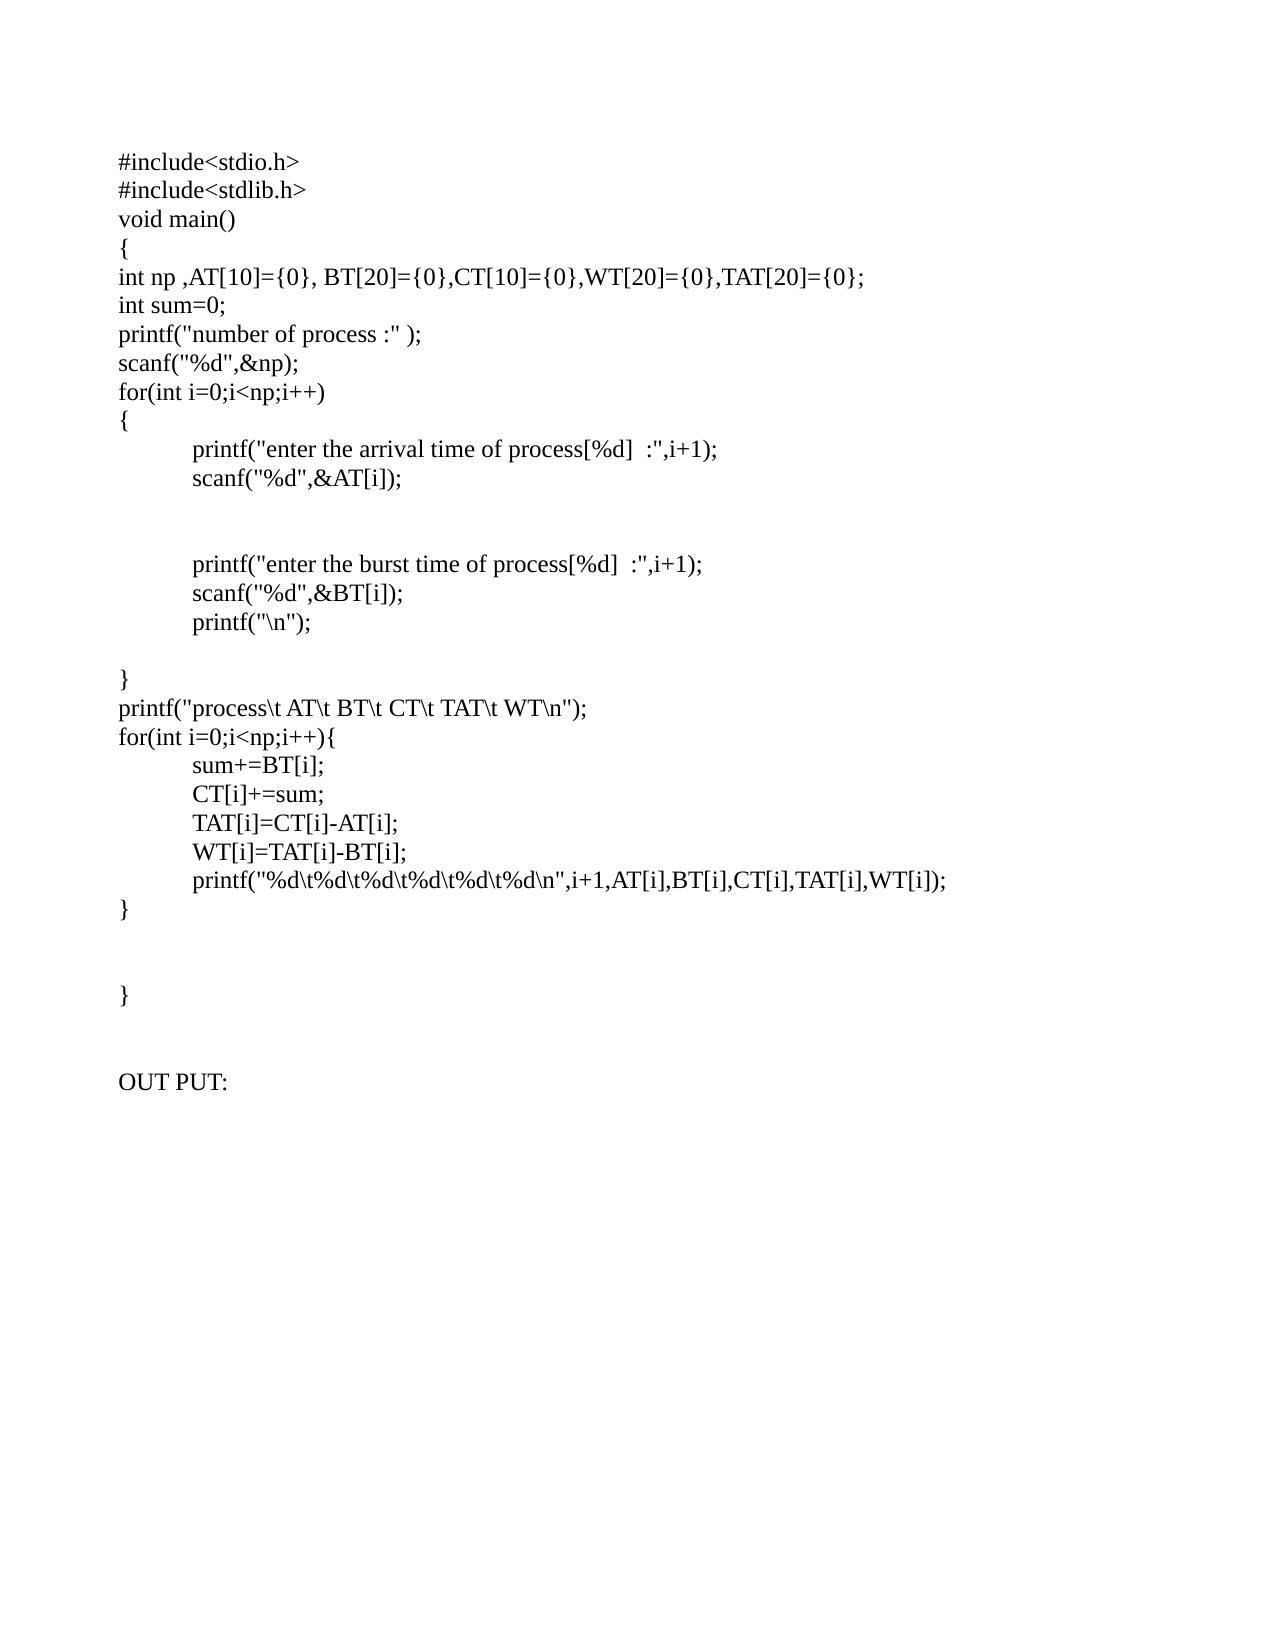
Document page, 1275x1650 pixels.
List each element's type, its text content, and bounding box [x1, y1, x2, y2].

text int np ,AT[10]={0}, BT[20]={0},CT[10]={0},WT[20]={0},TAT[20]={0}; [118, 262, 1157, 291]
text { [118, 233, 1157, 262]
text scanf("%d",&AT[i]); [118, 463, 1157, 492]
text printf("enter the burst time of process[%d] :",i+1); [118, 549, 1157, 578]
text scanf("%d",&BT[i]); [118, 578, 1157, 607]
text TAT[i]=CT[i]-AT[i]; [118, 808, 1157, 837]
text for(int i=0;i<np;i++) [118, 377, 1157, 406]
text for(int i=0;i<np;i++){ [118, 722, 1157, 751]
text sum+=BT[i]; [118, 751, 1157, 779]
text #include<stdio.h> [118, 147, 1157, 176]
text { [118, 406, 1157, 434]
text } [118, 981, 1157, 1009]
text OUT PUT: [118, 1067, 1157, 1096]
text printf("enter the arrival time of process[%d] :",i+1); [118, 434, 1157, 463]
text printf("\n"); [118, 607, 1157, 636]
text #include<stdlib.h> [118, 176, 1157, 204]
text printf("%d\t%d\t%d\t%d\t%d\t%d\n",i+1,AT[i],BT[i],CT[i],TAT[i],WT[i]); [118, 866, 1157, 894]
text } [118, 664, 1157, 693]
text scanf("%d",&np); [118, 348, 1157, 377]
text printf("number of process :" ); [118, 319, 1157, 348]
text int sum=0; [118, 291, 1157, 319]
text CT[i]+=sum; [118, 779, 1157, 808]
text WT[i]=TAT[i]-BT[i]; [118, 837, 1157, 866]
text void main() [118, 204, 1157, 233]
text printf("process\t AT\t BT\t CT\t TAT\t WT\n"); [118, 693, 1157, 722]
text } [118, 894, 1157, 923]
